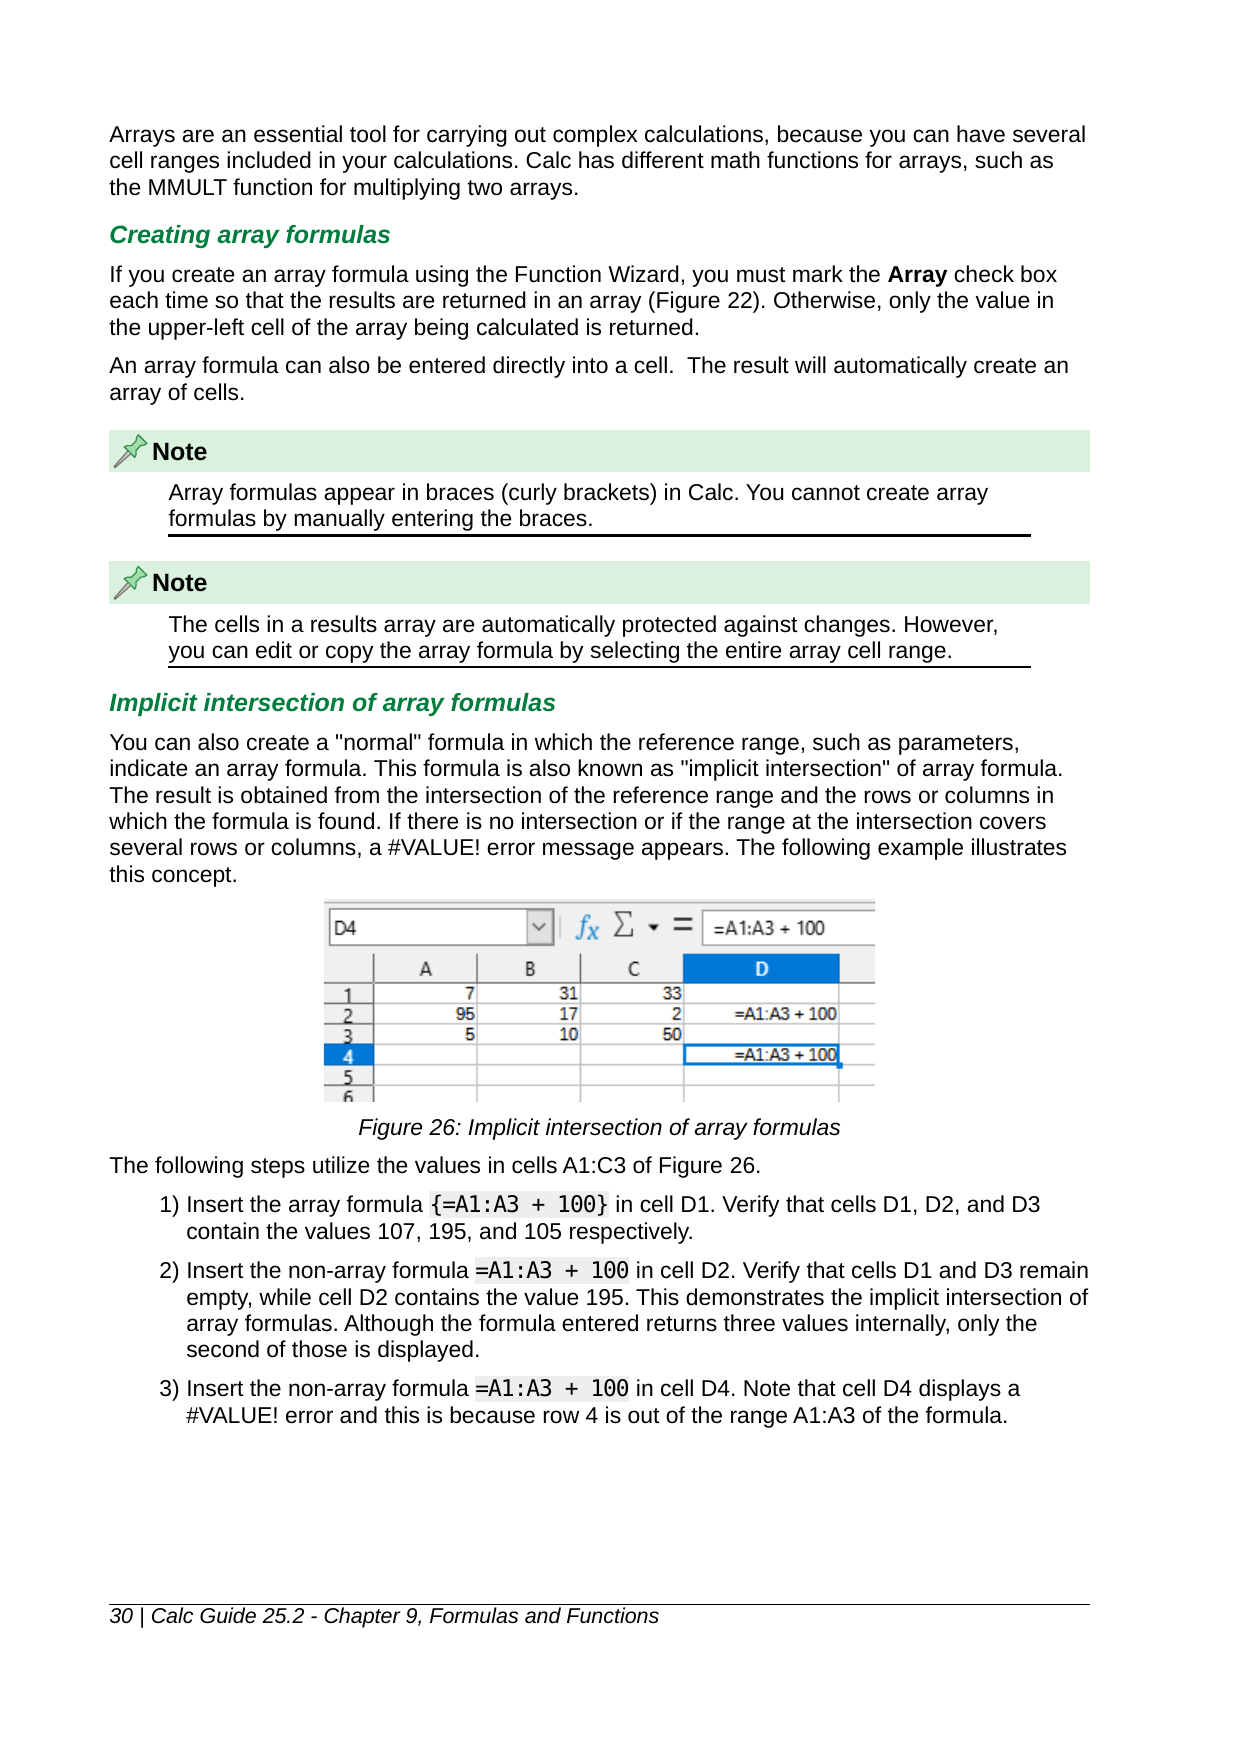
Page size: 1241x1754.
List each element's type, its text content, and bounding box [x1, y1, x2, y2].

list Insert the array formula {=A1:A3 + 100} in cell D1. Verify that cells D1, D2, and D3 contain the values 107, 195, and 105 respectively. [186, 1191, 1090, 1244]
text The cells in a results array are automatically protected against changes. However, you can edit or copy the array formula by selecting the entire array cell range. [168, 611, 1031, 666]
text Figure 26: Implicit intersection of array formulas [109, 1113, 1090, 1140]
text An array formula can also be entered directly into a cell. The result will automatically create an array of cells. [109, 352, 1090, 405]
text You can also create a "normal" formula in which the reference range, such as parameters, indicate an array formula. This formula is also known as "implicit intersection" of array formula. The result is obtained from the intersection of the reference range and the rows or columns in which the formula is found. If there is no intersection or if the range at the intersection covers several rows or columns, a #VALUE! error message appears. The following example illustrates this concept. [109, 729, 1090, 887]
subtitle Creating array formulas [109, 219, 1090, 248]
subtitle Note [109, 561, 1090, 604]
subtitle Implicit intersection of array formulas [109, 688, 1090, 717]
text If you create an array formula using the Function Wizard, you must mark the Array check box each time so that the results are returned in an array (Figure 22). Otherwise, only the value in the upper-left cell of the array being calculated is returned. [109, 261, 1090, 340]
text Array formulas appear in braces (curly brackets) in Calc. You cannot create array formulas by manually entering the braces. [168, 479, 1031, 534]
picture [323, 899, 876, 1102]
list Insert the non-array formula =A1:A3 + 100 in cell D4. Note that cell D4 displays a #VALUE! error and this is because row 4 is out of the range A1:A3 of the formula. [186, 1375, 1090, 1428]
list Insert the non-array formula =A1:A3 + 100 in cell D2. Verify that cells D1 and D3 remain empty, while cell D2 contains the value 195. This demonstrates the implicit intersection of array formulas. Although the formula entered returns three values internally, only the second of those is displayed. [186, 1257, 1090, 1363]
subtitle Note [151, 430, 1090, 472]
list The following steps utilize the values in cells A1:C3 of Figure 26. [109, 1152, 1090, 1179]
text Arrays are an essential tool for carrying out complex calculations, because you can have several cell ranges included in your calculations. Calc has different math functions for arrays, such as the MMULT function for multiplying two arrays. [109, 121, 1090, 200]
